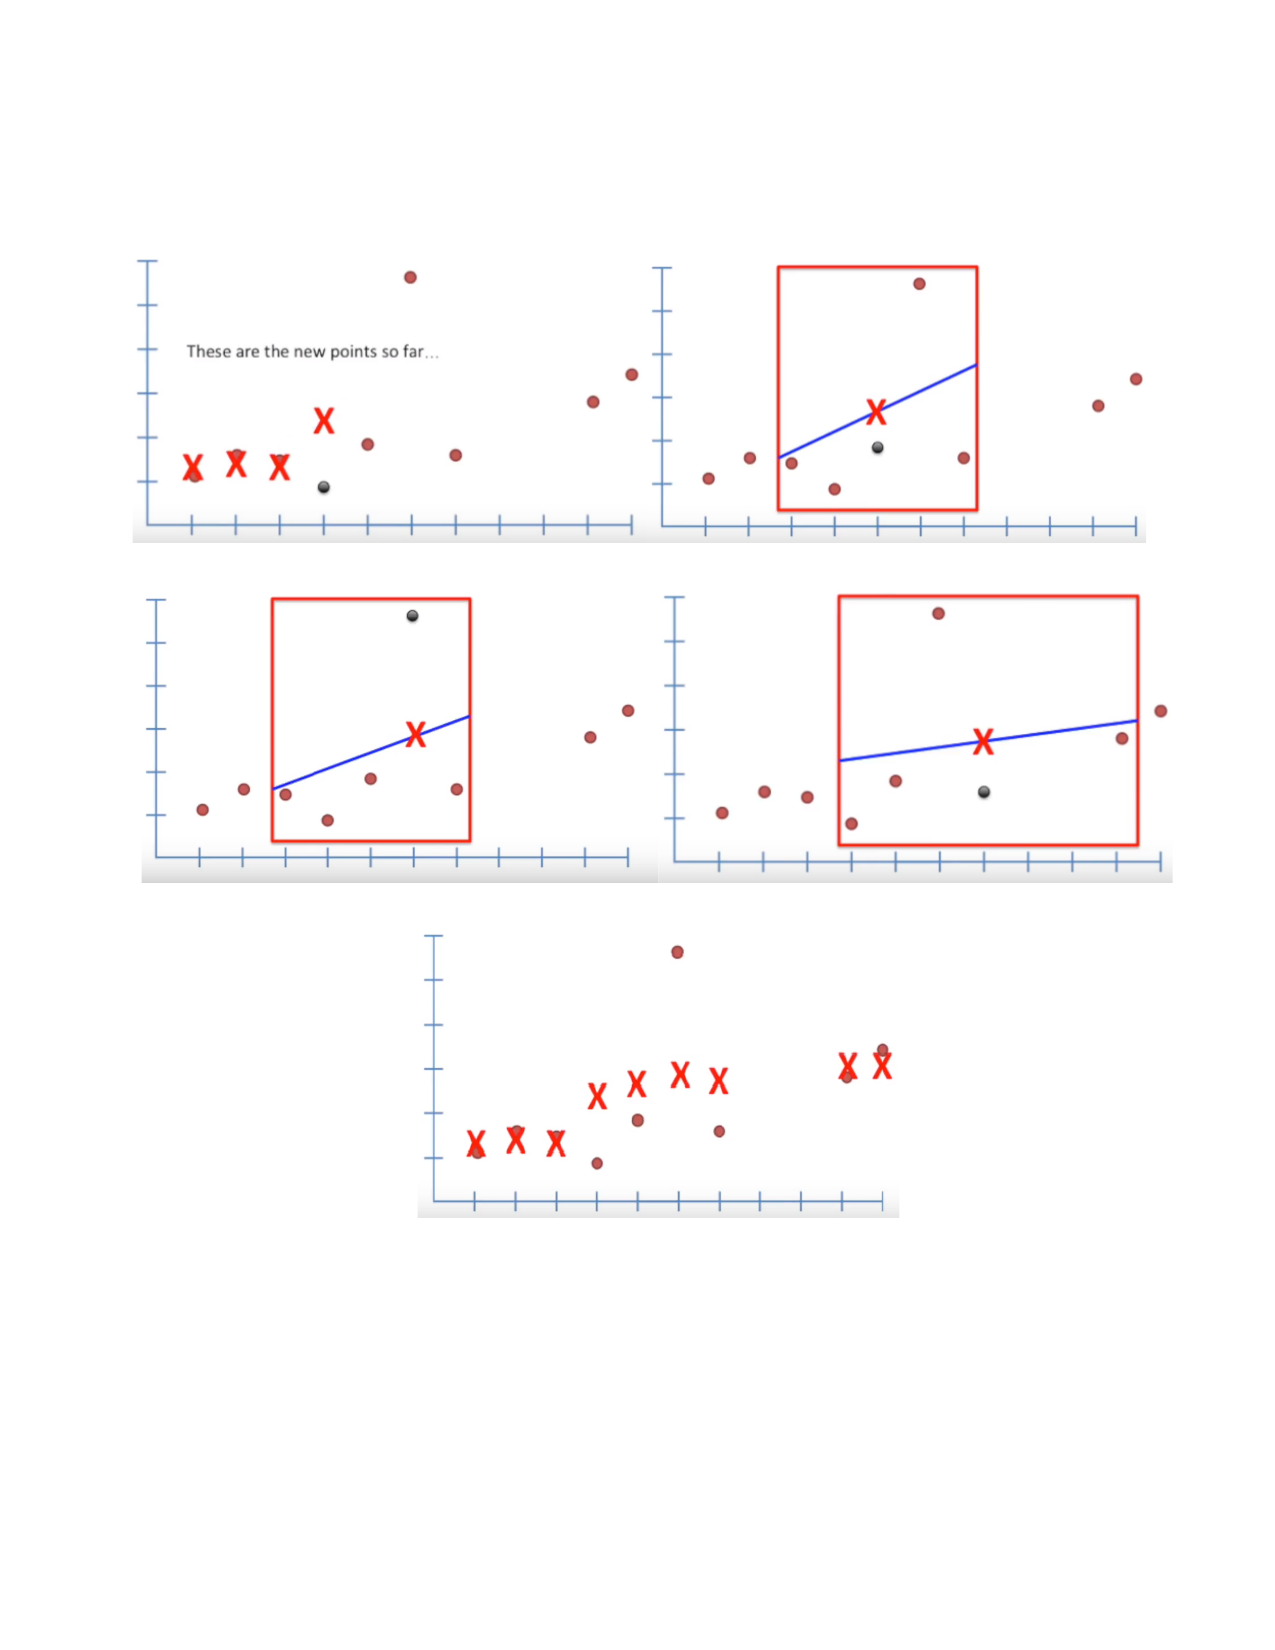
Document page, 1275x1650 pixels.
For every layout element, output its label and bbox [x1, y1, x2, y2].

picture [417, 923, 900, 1218]
picture [132, 251, 1147, 543]
picture [141, 584, 1173, 883]
